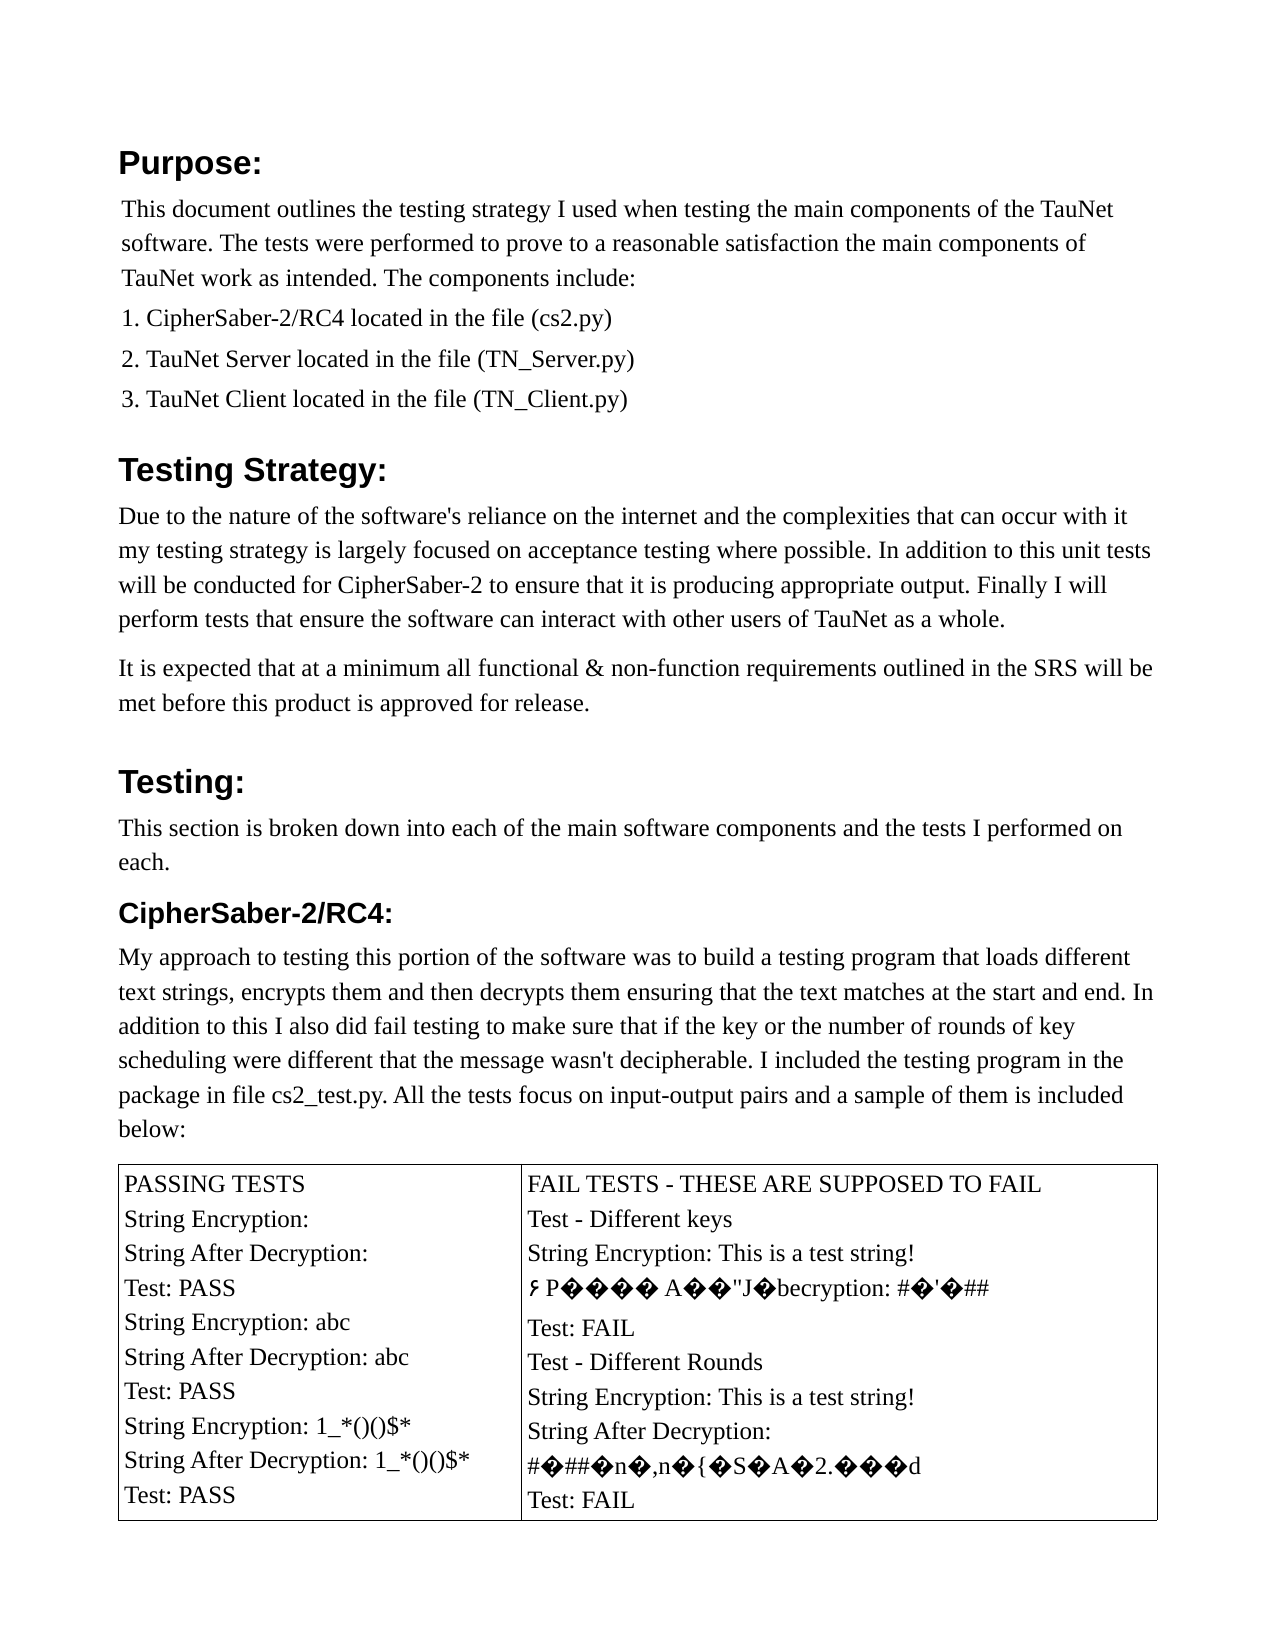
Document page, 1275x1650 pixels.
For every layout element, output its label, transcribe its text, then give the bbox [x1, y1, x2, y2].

text This section is broken down into each of the main software components and the tests I performed on each. [118, 813, 1157, 876]
subtitle CipherSaber-2/RC4: [118, 897, 1157, 930]
text This document outlines the testing strategy I used when testing the main components of the TauNet software. The tests were performed to prove to a reasonable satisfaction the main components of TauNet work as intended. The components include: [121, 194, 1157, 292]
subtitle Testing: [118, 762, 1157, 801]
text 3. TauNet Client located in the file (TN_Client.py) [121, 384, 1157, 413]
table_header FAIL TESTS - THESE ARE SUPPOSED TO FAIL Test - Different keys String Encryption: This is a test string! ۶P���� A��"J�becryption: #�'�## Test: FAIL Test - Different Rounds String Encryption: This is a test string! String After Decryption: #�##�n�,n�{�S�A�2.���d Test: FAIL [522, 1165, 1157, 1520]
subtitle Testing Strategy: [118, 450, 1157, 488]
text Due to the nature of the software's reliance on the internet and the complexities that can occur with it my testing strategy is largely focused on acceptance testing where possible. In addition to this unit tests will be conducted for CipherSaber-2 to ensure that it is producing appropriate output. Finally I will perform tests that ensure the software can interact with other users of TauNet as a whole. [118, 501, 1157, 633]
table_header PASSING TESTS String Encryption: String After Decryption: Test: PASS String Encryption: abc String After Decryption: abc Test: PASS String Encryption: 1_*()()$* String After Decryption: 1_*()()$* Test: PASS [119, 1165, 521, 1520]
text 1. CipherSaber-2/RC4 located in the file (cs2.py) [121, 303, 1157, 332]
subtitle Purpose: [118, 143, 1157, 182]
text 2. TauNet Server located in the file (TN_Server.py) [121, 344, 1157, 373]
text My approach to testing this portion of the software was to build a testing program that loads different text strings, encrypts them and then decrypts them ensuring that the text matches at the start and end. In addition to this I also did fail testing to make sure that if the key or the number of rounds of key scheduling were different that the message wasn't decipherable. I included the testing program in the package in file cs2_test.py. All the tests focus on input-output pairs and a sample of them is included below: [118, 942, 1157, 1143]
text It is expected that at a minimum all functional & non-function requirements outlined in the SRS will be met before this product is approved for release. [118, 653, 1157, 717]
